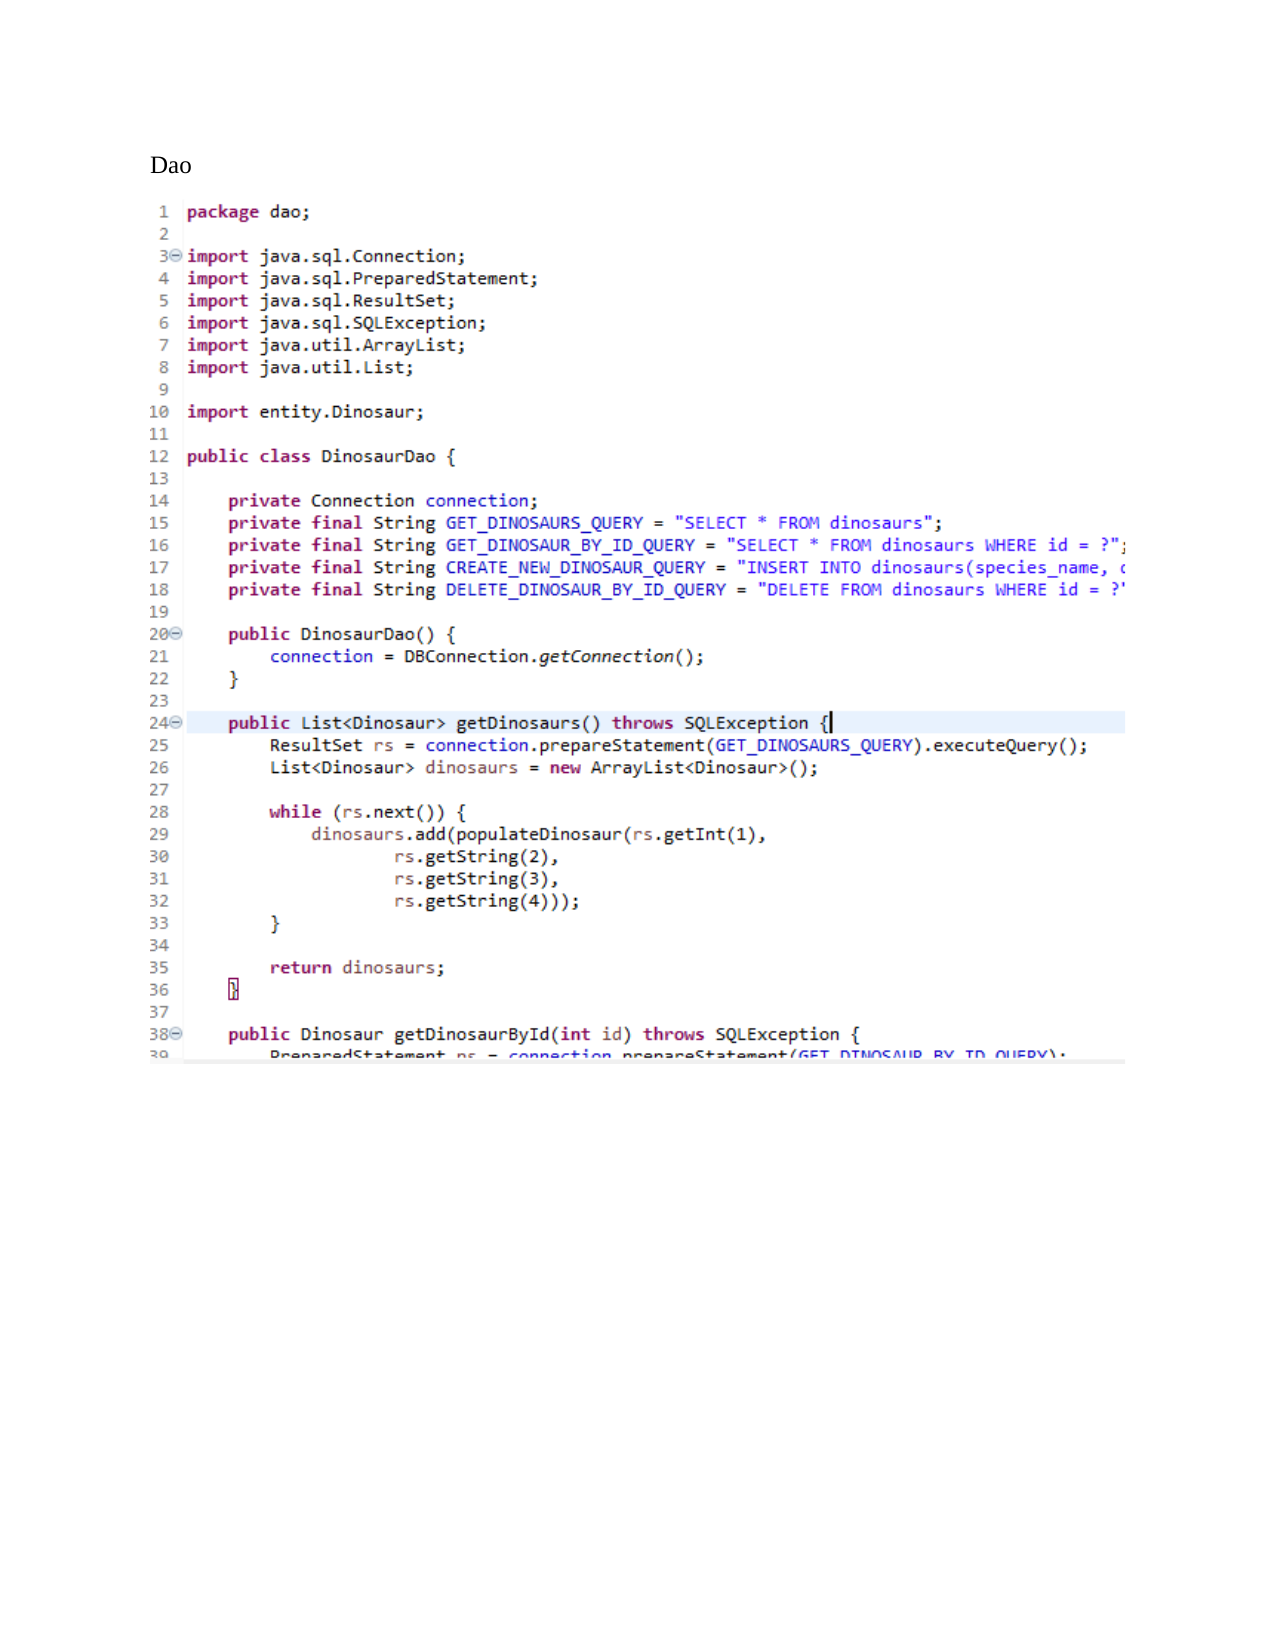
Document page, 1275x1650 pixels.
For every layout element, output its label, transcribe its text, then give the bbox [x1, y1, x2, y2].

text Dao [150, 150, 1125, 179]
picture [150, 197, 1125, 1064]
